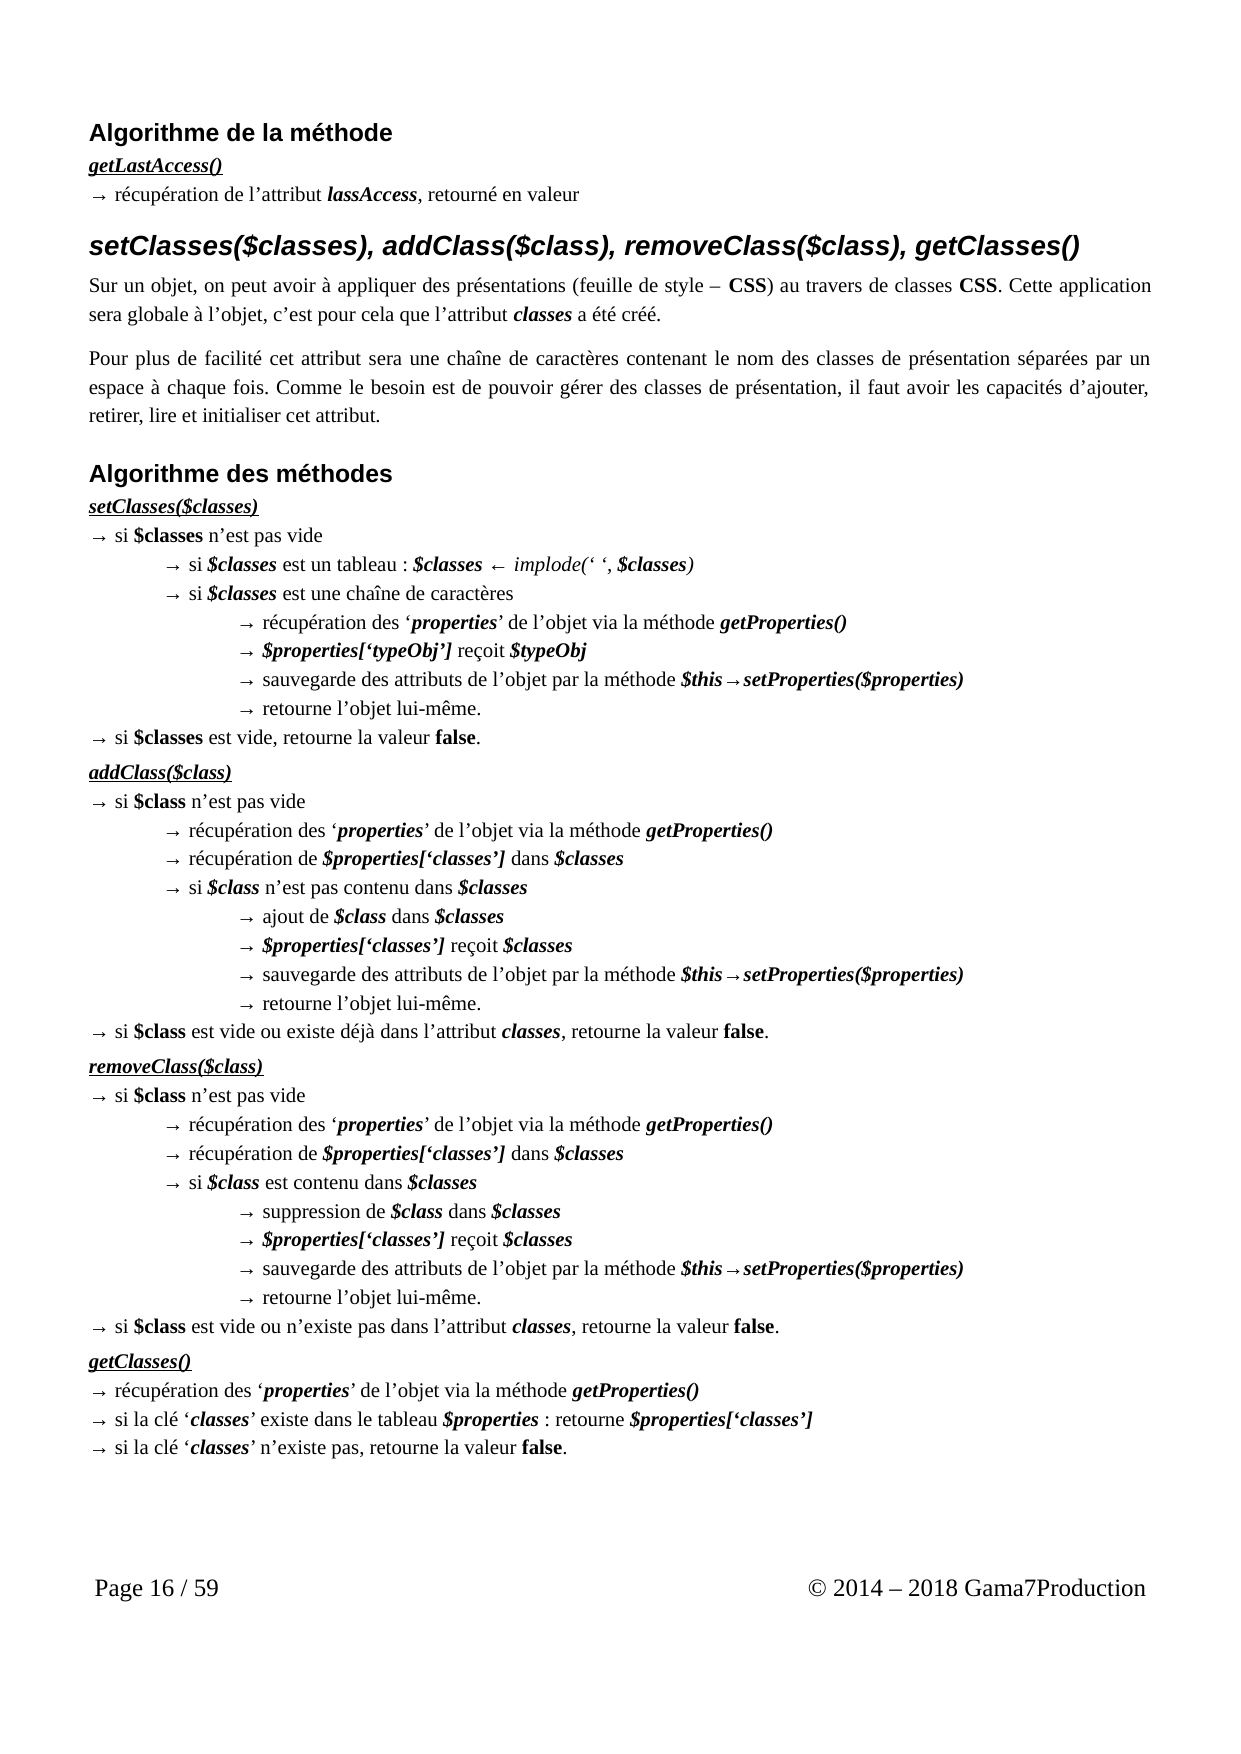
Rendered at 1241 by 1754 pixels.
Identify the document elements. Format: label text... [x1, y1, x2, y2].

text → sauvegarde des attributs de l’objet par la méthode $this→setProperties($properties) [236, 667, 1152, 691]
text → sauvegarde des attributs de l’objet par la méthode $this→setProperties($properties) [236, 1256, 1152, 1280]
text → ajout de $class dans $classes [88, 904, 1152, 928]
text → suppression de $class dans $classes [88, 1198, 1152, 1223]
text → retourne l’objet lui-même. [88, 1285, 1152, 1309]
text → $properties[‘classes’] reçoit $classes [88, 933, 1152, 957]
text getLastAccess() [88, 153, 1152, 177]
text → si $class est vide ou existe déjà dans l’attribut classes, retourne la valeur false. [88, 1019, 1152, 1043]
subtitle Algorithme de la méthode [88, 118, 1152, 147]
text → récupération des ‘properties’ de l’objet via la méthode getProperties() [88, 1378, 1152, 1402]
text → si $classes est vide, retourne la valeur false. [88, 725, 1152, 749]
text → sauvegarde des attributs de l’objet par la méthode $this→setProperties($properties) [236, 962, 1152, 986]
text getClasses() [88, 1349, 1152, 1373]
subtitle Algorithme des méthodes [88, 459, 1152, 488]
text → récupération des ‘properties’ de l’objet via la méthode getProperties() [88, 1112, 1152, 1136]
text → si $class est vide ou n’existe pas dans l’attribut classes, retourne la valeur false. [88, 1314, 1152, 1338]
text → si $class n’est pas vide [88, 1083, 1152, 1107]
text → $properties[‘classes’] reçoit $classes [88, 1227, 1152, 1251]
text → retourne l’objet lui-même. [88, 991, 1152, 1015]
text → récupération des ‘properties’ de l’objet via la méthode getProperties() [88, 817, 1152, 842]
text → si $class n’est pas contenu dans $classes [88, 875, 1152, 899]
text → récupération de $properties[‘classes’] dans $classes [88, 846, 1152, 870]
text → retourne l’objet lui-même. [88, 696, 1152, 720]
text Sur un objet, on peut avoir à appliquer des présentations (feuille de style – CSS) au travers de classes CSS. Cette application sera globale à l’objet, c’est pour cela que l’attribut classes a été créé. [88, 273, 1152, 326]
text → si la clé ‘classes’ n’existe pas, retourne la valeur false. [88, 1435, 1152, 1459]
text → si $classes est une chaîne de caractères [88, 581, 1152, 605]
text removeClass($class) [88, 1054, 1152, 1078]
subtitle setClasses($classes), addClass($class), removeClass($class), getClasses() [88, 229, 1152, 261]
text → si $class n’est pas vide [88, 789, 1152, 813]
text Pour plus de facilité cet attribut sera une chaîne de caractères contenant le nom des classes de présentation séparées par un espace à chaque fois. Comme le besoin est de pouvoir gérer des classes de présentation, il faut avoir les capacités d’ajouter, retirer, lire et initialiser cet attribut. [88, 346, 1152, 427]
text → récupération de l’attribut lassAccess, retourné en valeur [88, 182, 1152, 206]
text → si $classes n’est pas vide [88, 523, 1152, 547]
text → si la clé ‘classes’ existe dans le tableau $properties : retourne $properties[‘classes’] [88, 1406, 1152, 1431]
text → récupération des ‘properties’ de l’objet via la méthode getProperties() [88, 609, 1152, 634]
text → si $class est contenu dans $classes [88, 1170, 1152, 1194]
text → $properties[‘typeObj’] reçoit $typeObj [88, 638, 1152, 662]
text addClass($class) [88, 760, 1152, 784]
text setClasses($classes) [88, 494, 1152, 518]
text → si $classes est un tableau : $classes ← implode(‘ ‘, $classes) [88, 552, 1152, 576]
text → récupération de $properties[‘classes’] dans $classes [88, 1141, 1152, 1165]
